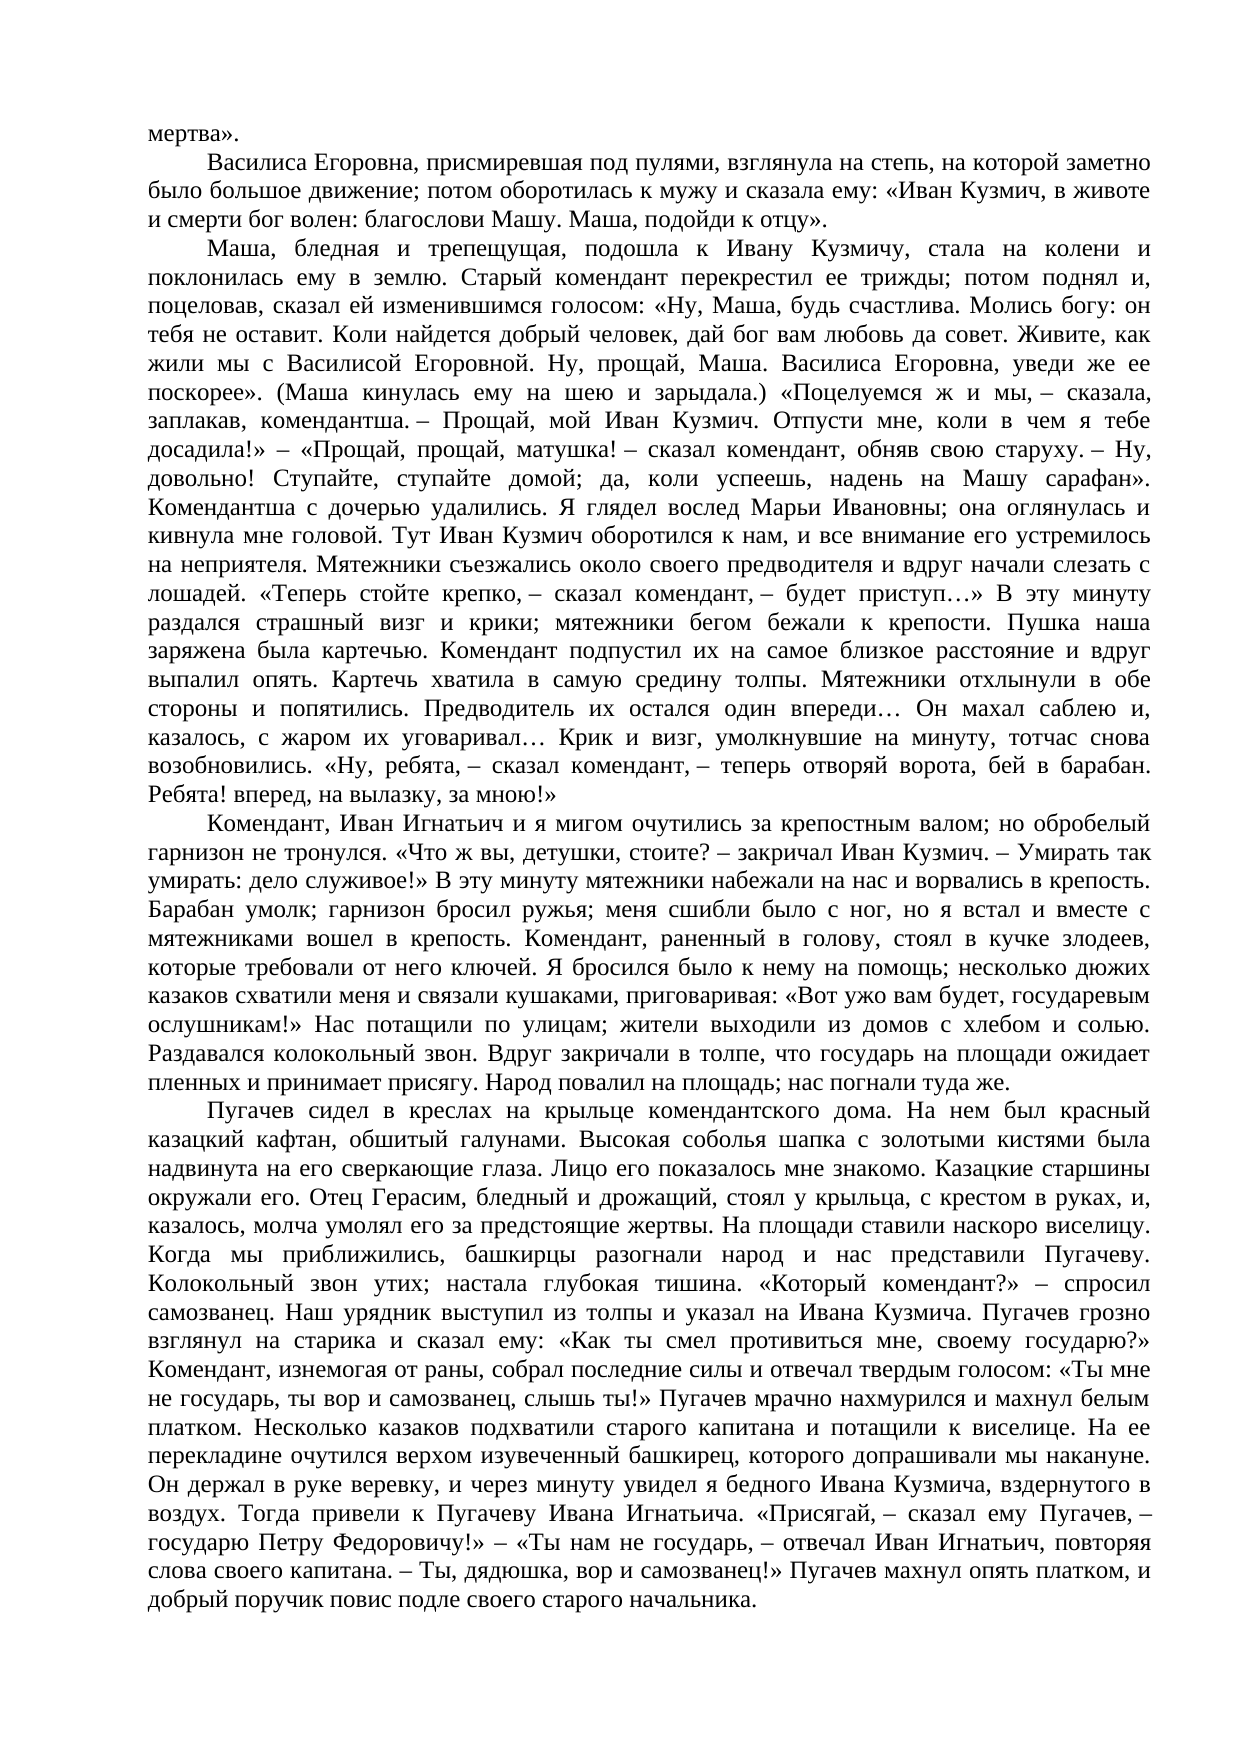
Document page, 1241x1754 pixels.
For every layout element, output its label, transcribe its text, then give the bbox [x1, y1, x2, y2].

text Пугачев сидел в креслах на крыльце комендантского дома. На нем был красный казацкий кафтан, обшитый галунами. Высокая соболья шапка с золотыми кистями была надвинута на его сверкающие глаза. Лицо его показалось мне знакомо. Казацкие старшины окружали его. Отец Герасим, бледный и дрожащий, стоял у крыльца, с крестом в руках, и, казалось, молча умолял его за предстоящие жертвы. На площади ставили наскоро виселицу. Когда мы приближились, башкирцы разогнали народ и нас представили Пугачеву. Колокольный звон утих; настала глубокая тишина. «Который комендант?» – спросил самозванец. Наш урядник выступил из толпы и указал на Ивана Кузмича. Пугачев грозно взглянул на старика и сказал ему: «Как ты смел противиться мне, своему государю?» Комендант, изнемогая от раны, собрал последние силы и отвечал твердым голосом: «Ты мне не государь, ты вор и самозванец, слышь ты!» Пугачев мрачно нахмурился и махнул белым платком. Несколько казаков подхватили старого капитана и потащили к виселице. На ее перекладине очутился верхом изувеченный башкирец, которого допрашивали мы накануне. Он держал в руке веревку, и через минуту увидел я бедного Ивана Кузмича, вздернутого в воздух. Тогда привели к Пугачеву Ивана Игнатьича. «Присягай, – сказал ему Пугачев, – государю Петру Федоровичу!» – «Ты нам не государь, – отвечал Иван Игнатьич, повторяя слова своего капитана. – Ты, дядюшка, вор и самозванец!» Пугачев махнул опять платком, и добрый поручик повис подле своего старого начальника. [148, 1096, 1152, 1613]
text Маша, бледная и трепещущая, подошла к Ивану Кузмичу, стала на колени и поклонилась ему в землю. Старый комендант перекрестил ее трижды; потом поднял и, поцеловав, сказал ей изменившимся голосом: «Ну, Маша, будь счастлива. Молись богу: он тебя не оставит. Коли найдется добрый человек, дай бог вам любовь да совет. Живите, как жили мы с Василисой Егоровной. Ну, прощай, Маша. Василиса Егоровна, уведи же ее поскорее». (Маша кинулась ему на шею и зарыдала.) «Поцелуемся ж и мы, – сказала, заплакав, комендантша. – Прощай, мой Иван Кузмич. Отпусти мне, коли в чем я тебе досадила!» – «Прощай, прощай, матушка! – сказал комендант, обняв свою старуху. – Ну, довольно! Ступайте, ступайте домой; да, коли успеешь, надень на Машу сарафан». Комендантша с дочерью удалились. Я глядел вослед Марьи Ивановны; она оглянулась и кивнула мне головой. Тут Иван Кузмич оборотился к нам, и все внимание его устремилось на неприятеля. Мятежники съезжались около своего предводителя и вдруг начали слезать с лошадей. «Теперь стойте крепко, – сказал комендант, – будет приступ…» В эту минуту раздался страшный визг и крики; мятежники бегом бежали к крепости. Пушка наша заряжена была картечью. Комендант подпустил их на самое близкое расстояние и вдруг выпалил опять. Картечь хватила в самую средину толпы. Мятежники отхлынули в обе стороны и попятились. Предводитель их остался один впереди… Он махал саблею и, казалось, с жаром их уговаривал… Крик и визг, умолкнувшие на минуту, тотчас снова возобновились. «Ну, ребята, – сказал комендант, – теперь отворяй ворота, бей в барабан. Ребята! вперед, на вылазку, за мною!» [148, 233, 1152, 808]
text Комендант, Иван Игнатьич и я мигом очутились за крепостным валом; но обробелый гарнизон не тронулся. «Что ж вы, детушки, стоите? – закричал Иван Кузмич. – Умирать так умирать: дело служивое!» В эту минуту мятежники набежали на нас и ворвались в крепость. Барабан умолк; гарнизон бросил ружья; меня сшибли было с ног, но я встал и вместе с мятежниками вошел в крепость. Комендант, раненный в голову, стоял в кучке злодеев, которые требовали от него ключей. Я бросился было к нему на помощь; несколько дюжих казаков схватили меня и связали кушаками, приговаривая: «Вот ужо вам будет, государевым ослушникам!» Нас потащили по улицам; жители выходили из домов с хлебом и солью. Раздавался колокольный звон. Вдруг закричали в толпе, что государь на площади ожидает пленных и принимает присягу. Народ повалил на площадь; нас погнали туда же. [148, 808, 1152, 1096]
text мертва». [148, 118, 1152, 147]
text Василиса Егоровна, присмиревшая под пулями, взглянула на степь, на которой заметно было большое движение; потом оборотилась к мужу и сказала ему: «Иван Кузмич, в животе и смерти бог волен: благослови Машу. Маша, подойди к отцу». [148, 147, 1152, 233]
